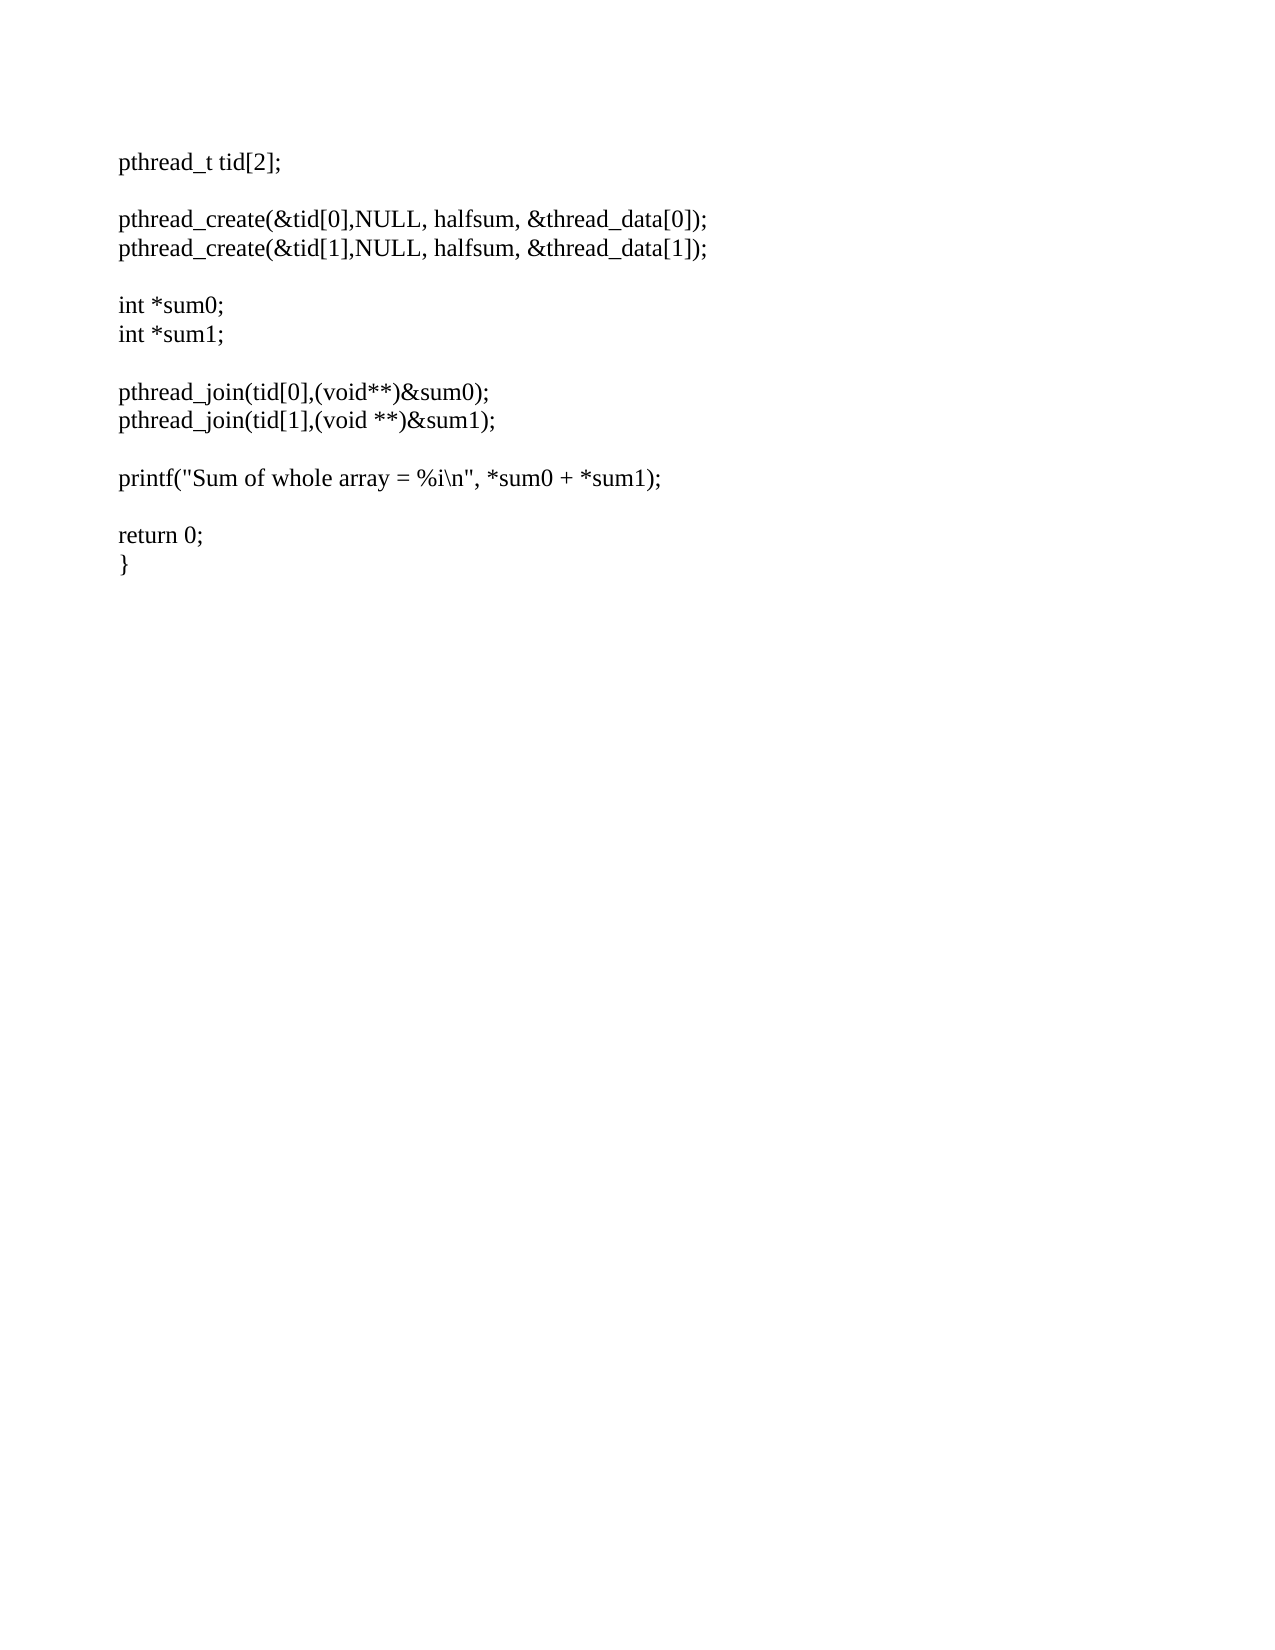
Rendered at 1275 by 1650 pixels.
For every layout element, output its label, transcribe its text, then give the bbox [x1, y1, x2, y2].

text pthread_t tid[2]; [118, 147, 1157, 176]
text return 0; [118, 521, 1157, 549]
text pthread_join(tid[0],(void**)&sum0); [118, 377, 1157, 406]
text pthread_join(tid[1],(void **)&sum1); [118, 406, 1157, 434]
text } [118, 549, 1157, 578]
text printf("Sum of whole array = %i\n", *sum0 + *sum1); [118, 463, 1157, 492]
text int *sum0; [118, 291, 1157, 319]
text pthread_create(&tid[0],NULL, halfsum, &thread_data[0]); [118, 204, 1157, 233]
text int *sum1; [118, 319, 1157, 348]
text pthread_create(&tid[1],NULL, halfsum, &thread_data[1]); [118, 233, 1157, 262]
